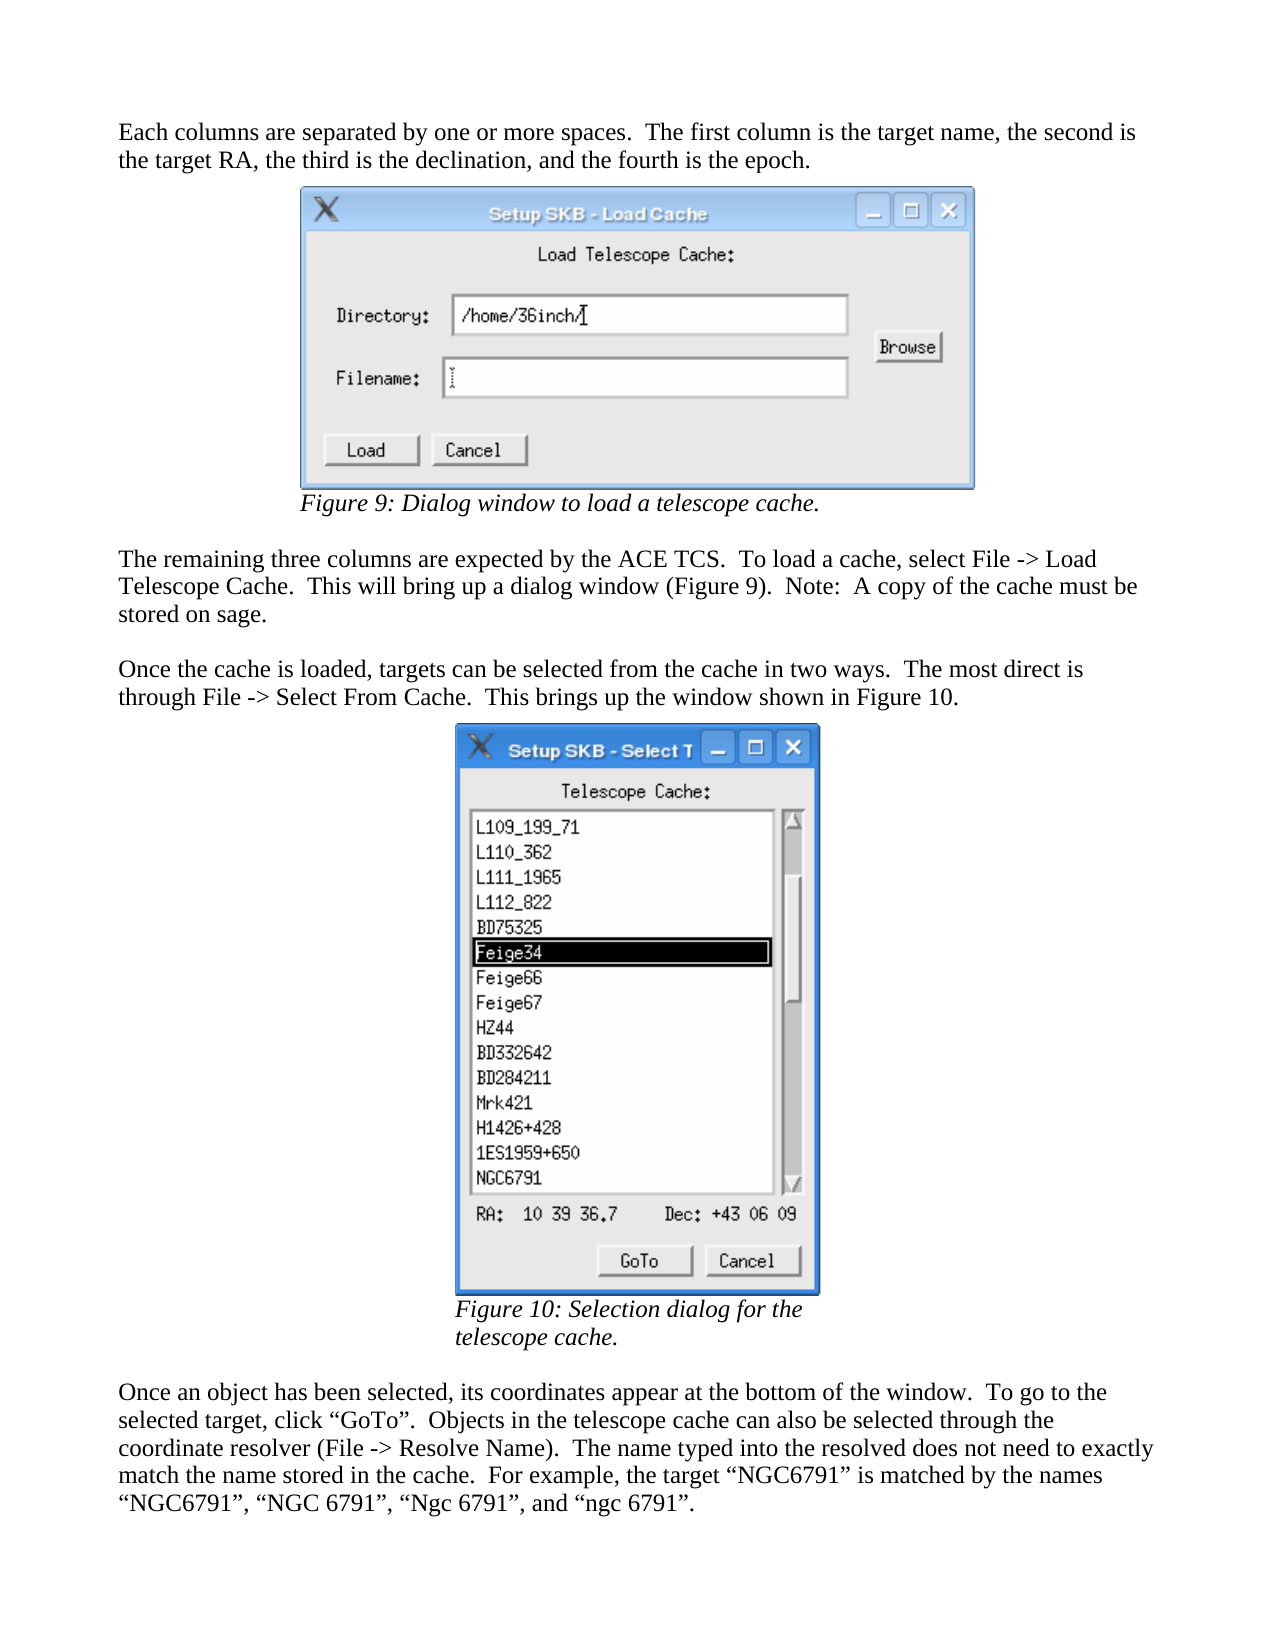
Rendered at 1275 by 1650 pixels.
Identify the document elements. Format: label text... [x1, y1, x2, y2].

text Once the cache is loaded, targets can be selected from the cache in two ways. The most direct is through File -> Select From Cache. This brings up the window shown in Figure 10. [118, 656, 1157, 711]
text Each columns are separated by one or more spaces. The first column is the target name, the second is the target RA, the third is the declination, and the fourth is the epoch. [118, 118, 1157, 173]
text The remaining three columns are expected by the ACE TCS. To load a cache, select File -> Load Telescope Cache. This will bring up a dialog window (Figure 9). Note: A copy of the cache must be stored on sage. [118, 545, 1157, 628]
text Figure 9: Dialog window to load a telescope cache. [300, 490, 975, 517]
picture [300, 186, 976, 490]
text Figure 10: Selection dialog for the telescope cache. [455, 1296, 820, 1351]
text Once an object has been selected, its coordinates appear at the bottom of the window. To go to the selected target, click “GoTo”. Objects in the telescope cache can also be selected through the coordinate resolver (File -> Resolve Name). The name typed into the resolved does not need to exactly match the name stored in the cache. For example, the target “NGC6791” is matched by the names “NGC6791”, “NGC 6791”, “Ngc 6791”, and “ngc 6791”. [118, 1378, 1157, 1517]
picture [455, 723, 821, 1296]
